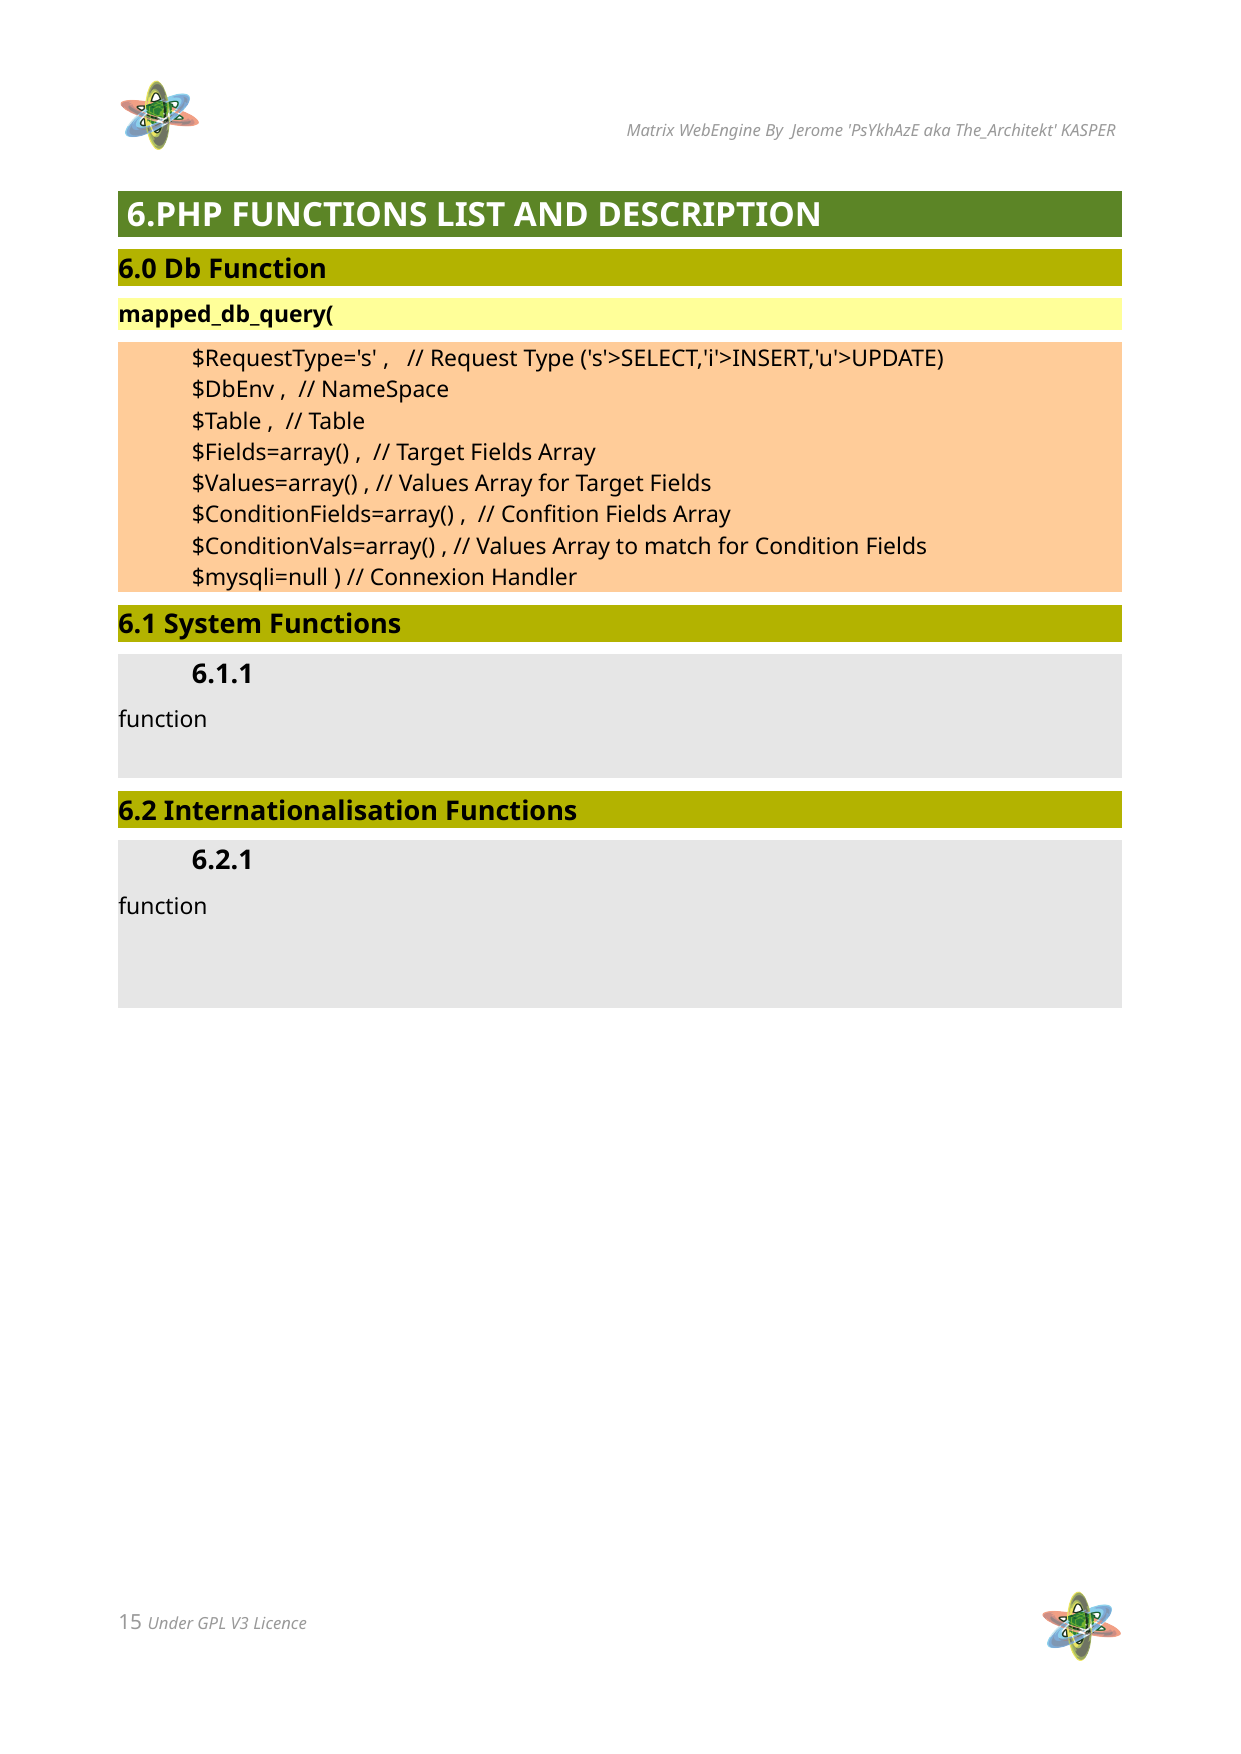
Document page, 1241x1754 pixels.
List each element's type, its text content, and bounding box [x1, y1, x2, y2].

text 6.2.1 [118, 840, 1122, 877]
text 6.1.1 [118, 654, 1122, 691]
text 6.0 Db Function [118, 249, 1122, 286]
text $RequestType='s' , // Request Type ('s'>SELECT,'i'>INSERT,'u'>UPDATE) $DbEnv , // NameSpace $Table , // Table $Fields=array() , // Target Fields Array $Values=array() , // Values Array for Target Fields $ConditionFields=array() , // Confition Fields Array $ConditionVals=array() , // Values Array to match for Condition Fields $mysqli=null ) // Connexion Handler [118, 342, 1122, 592]
text 6.2 Internationalisation Functions [118, 791, 1122, 828]
subtitle 6.PHP FUNCTIONS LIST AND DESCRIPTION [118, 191, 1122, 237]
text mapped_db_query( [118, 298, 1122, 330]
text function [118, 890, 1122, 921]
picture [120, 76, 200, 154]
text 6.1 System Functions [118, 605, 1122, 642]
picture [1042, 1587, 1122, 1665]
text function [118, 703, 1122, 735]
